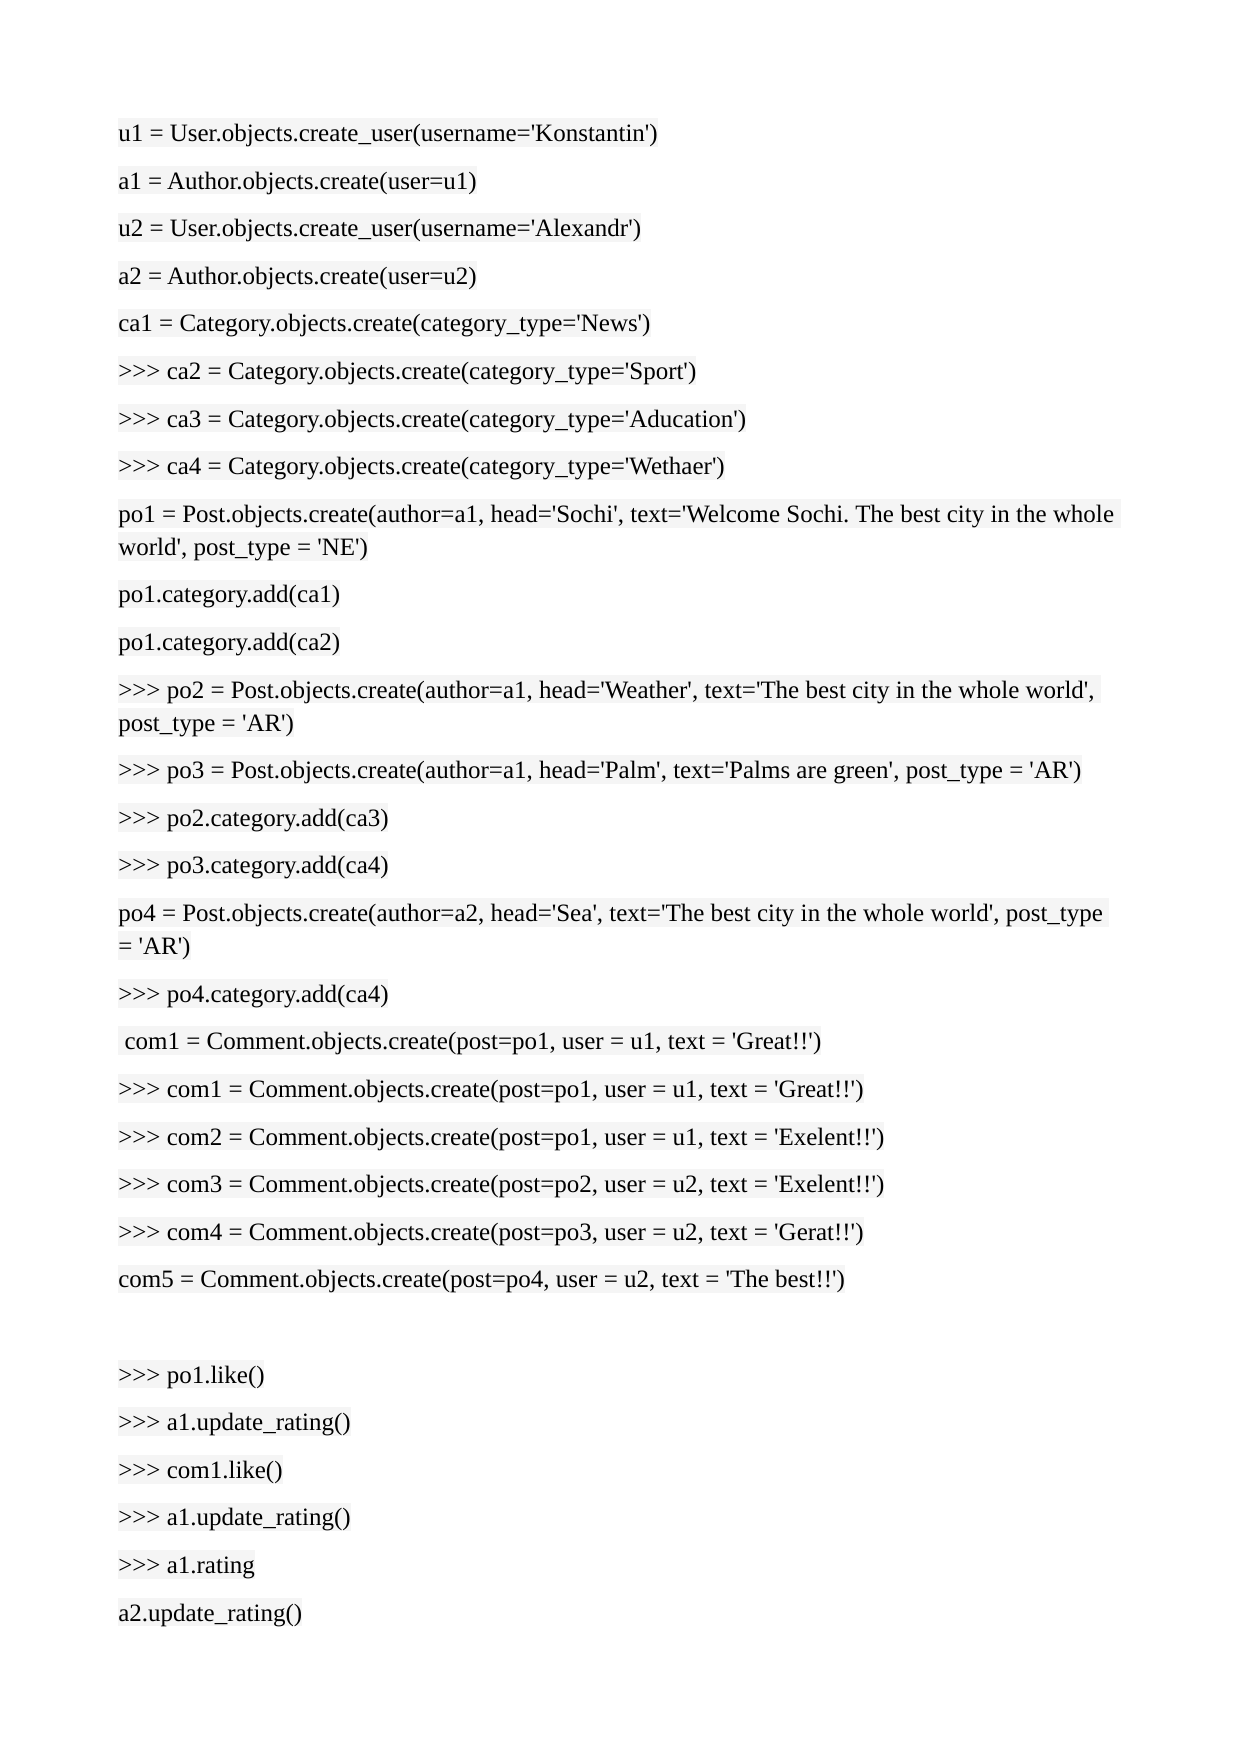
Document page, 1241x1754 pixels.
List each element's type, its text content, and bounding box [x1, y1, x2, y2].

text >>> ca2 = Category.objects.create(category_type='Sport') [118, 356, 1122, 385]
text >>> a1.rating [118, 1550, 1122, 1579]
text po1 = Post.objects.create(author=a1, head='Sochi', text='Welcome Sochi. The best city in the whole world', post_type = 'NE') [118, 499, 1122, 561]
text a1 = Author.objects.create(user=u1) [118, 166, 1122, 194]
text >>> po4.category.add(ca4) [118, 979, 1122, 1008]
text com5 = Comment.objects.create(post=po4, user = u2, text = 'The best!!') [118, 1264, 1122, 1293]
text >>> com4 = Comment.objects.create(post=po3, user = u2, text = 'Gerat!!') [118, 1217, 1122, 1246]
text u1 = User.objects.create_user(username='Konstantin') [118, 118, 1122, 147]
text com1 = Comment.objects.create(post=po1, user = u1, text = 'Great!!') [118, 1026, 1122, 1055]
text >>> com1.like() [118, 1455, 1122, 1484]
text >>> po2 = Post.objects.create(author=a1, head='Weather', text='The best city in the whole world', post_type = 'AR') [118, 675, 1122, 737]
text po1.category.add(ca1) [118, 579, 1122, 608]
text ca1 = Category.objects.create(category_type='News') [118, 308, 1122, 337]
text >>> ca4 = Category.objects.create(category_type='Wethaer') [118, 451, 1122, 480]
text >>> com3 = Comment.objects.create(post=po2, user = u2, text = 'Exelent!!') [118, 1169, 1122, 1198]
text >>> com1 = Comment.objects.create(post=po1, user = u1, text = 'Great!!') [118, 1074, 1122, 1103]
text po4 = Post.objects.create(author=a2, head='Sea', text='The best city in the whole world', post_type = 'AR') [118, 898, 1122, 960]
text a2.update_rating() [118, 1598, 1122, 1626]
text >>> a1.update_rating() [118, 1407, 1122, 1436]
text >>> po2.category.add(ca3) [118, 803, 1122, 832]
text >>> po1.like() [118, 1360, 1122, 1388]
text u2 = User.objects.create_user(username='Alexandr') [118, 213, 1122, 242]
text >>> com2 = Comment.objects.create(post=po1, user = u1, text = 'Exelent!!') [118, 1122, 1122, 1150]
text po1.category.add(ca2) [118, 627, 1122, 656]
text >>> ca3 = Category.objects.create(category_type='Aducation') [118, 404, 1122, 432]
text >>> po3.category.add(ca4) [118, 851, 1122, 879]
text >>> po3 = Post.objects.create(author=a1, head='Palm', text='Palms are green', post_type = 'AR') [118, 755, 1122, 784]
text a2 = Author.objects.create(user=u2) [118, 261, 1122, 290]
text >>> a1.update_rating() [118, 1502, 1122, 1531]
